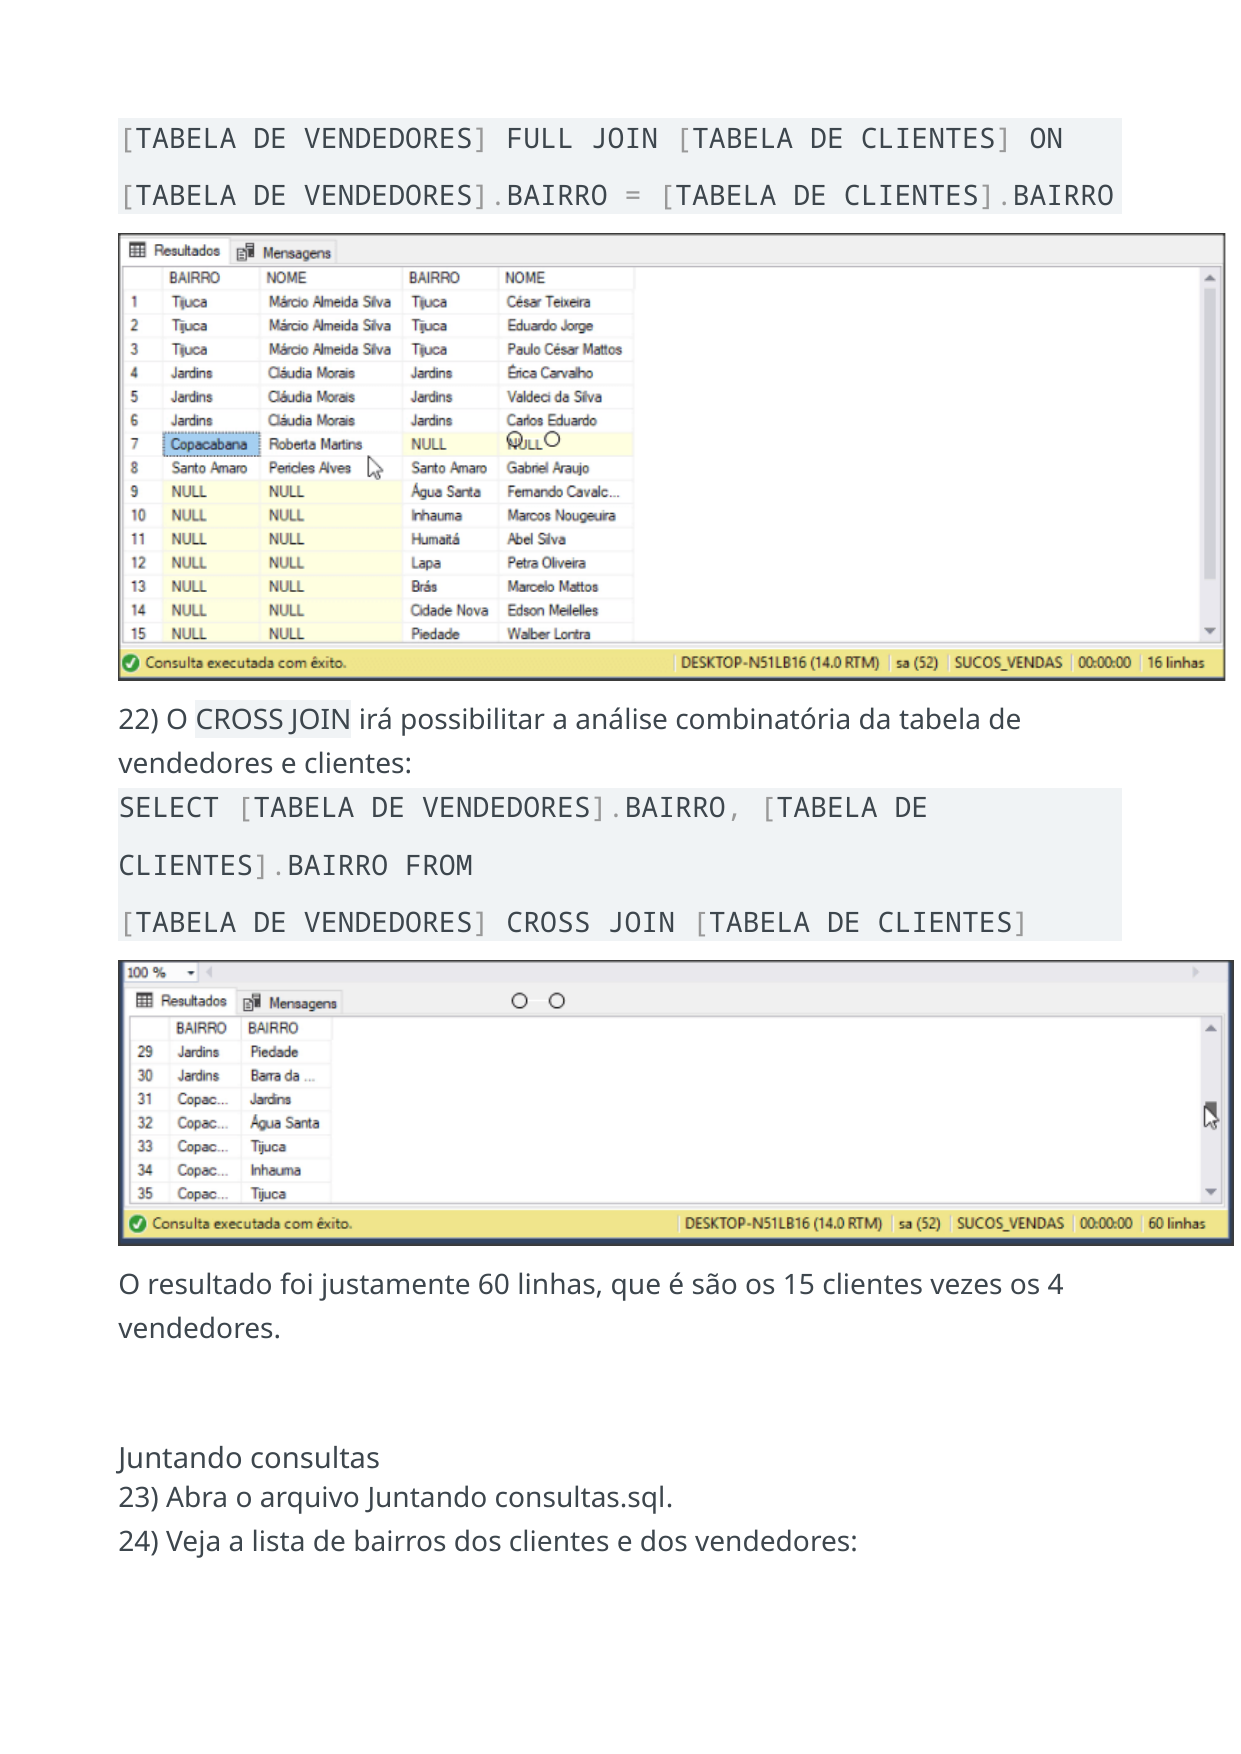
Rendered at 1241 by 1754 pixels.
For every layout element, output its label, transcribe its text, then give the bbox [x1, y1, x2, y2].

text [TABELA DE VENDEDORES].BAIRRO = [TABELA DE CLIENTES].BAIRRO [118, 176, 1122, 214]
text 24) Veja a lista de bairros dos clientes e dos vendedores: [118, 1521, 1122, 1559]
text [TABELA DE VENDEDORES] FULL JOIN [TABELA DE CLIENTES] ON [118, 118, 1122, 156]
text O resultado foi justamente 60 linhas, que é são os 15 clientes vezes os 4 vendedores. [118, 1264, 1122, 1347]
text 23) Abra o arquivo Juntando consultas.sql. [118, 1477, 1122, 1515]
subtitle Juntando consultas [118, 1437, 1122, 1477]
picture [118, 960, 1234, 1246]
text SELECT [TABELA DE VENDEDORES].BAIRRO, [TABELA DE CLIENTES].BAIRRO FROM [118, 788, 1122, 883]
picture [118, 233, 1226, 681]
text [TABELA DE VENDEDORES] CROSS JOIN [TABELA DE CLIENTES] [118, 903, 1122, 941]
text 22) O CROSS JOIN irá possibilitar a análise combinatória da tabela de vendedores e clientes: [118, 699, 1122, 782]
